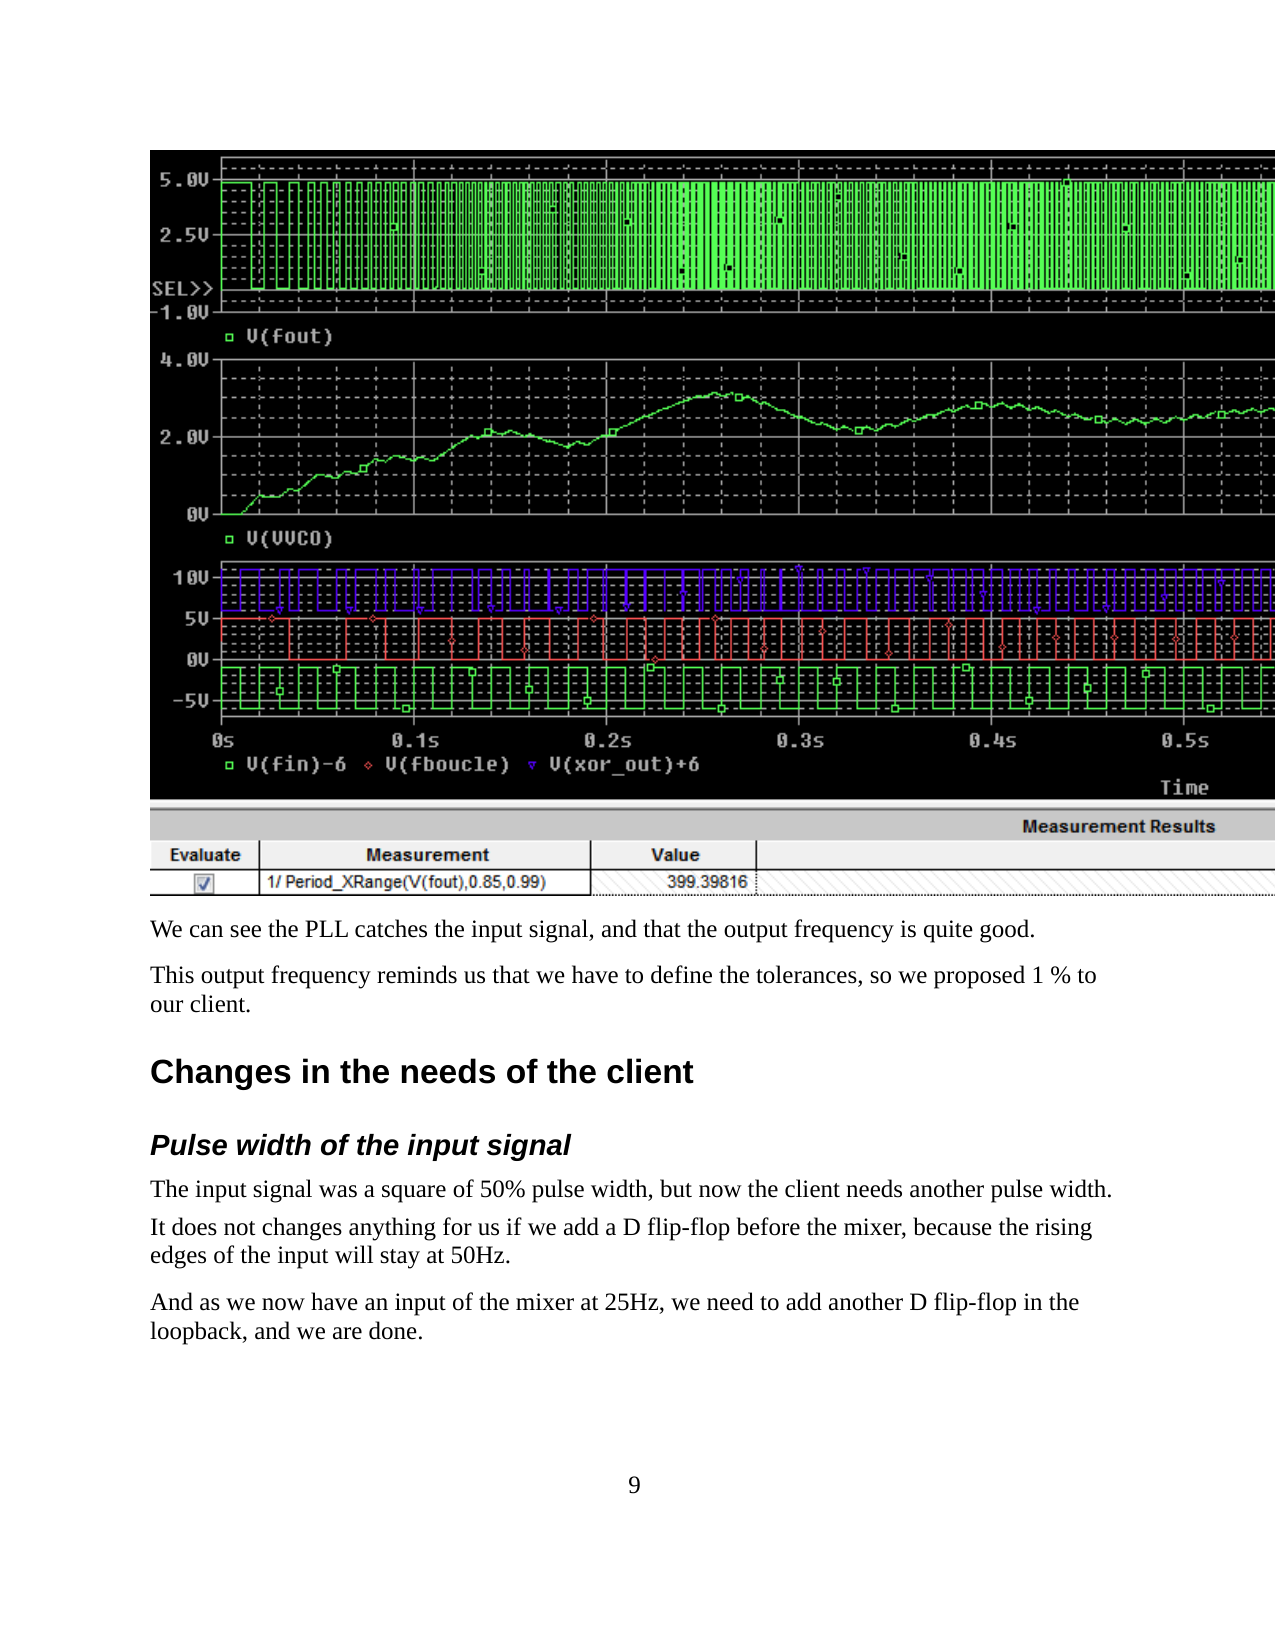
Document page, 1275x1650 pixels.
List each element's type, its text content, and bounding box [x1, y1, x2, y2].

subtitle Changes in the needs of the client [150, 1052, 1125, 1091]
text And as we now have an input of the mixer at 25Hz, we need to add another D flip-flop in the loopback, and we are done. [150, 1287, 1125, 1345]
picture [150, 150, 1275, 896]
text We can see the PLL catches the input signal, and that the output frequency is quite good. [150, 914, 1125, 942]
subtitle Pulse width of the input signal [150, 1128, 1125, 1162]
text It does not changes anything for us if we add a D flip-flop before the mixer, because the rising edges of the input will stay at 50Hz. [150, 1212, 1125, 1269]
text The input signal was a square of 50% pulse width, but now the client needs another pulse width. [150, 1174, 1125, 1203]
text This output frequency reminds us that we have to define the tolerances, so we proposed 1 % to our client. [150, 960, 1125, 1018]
